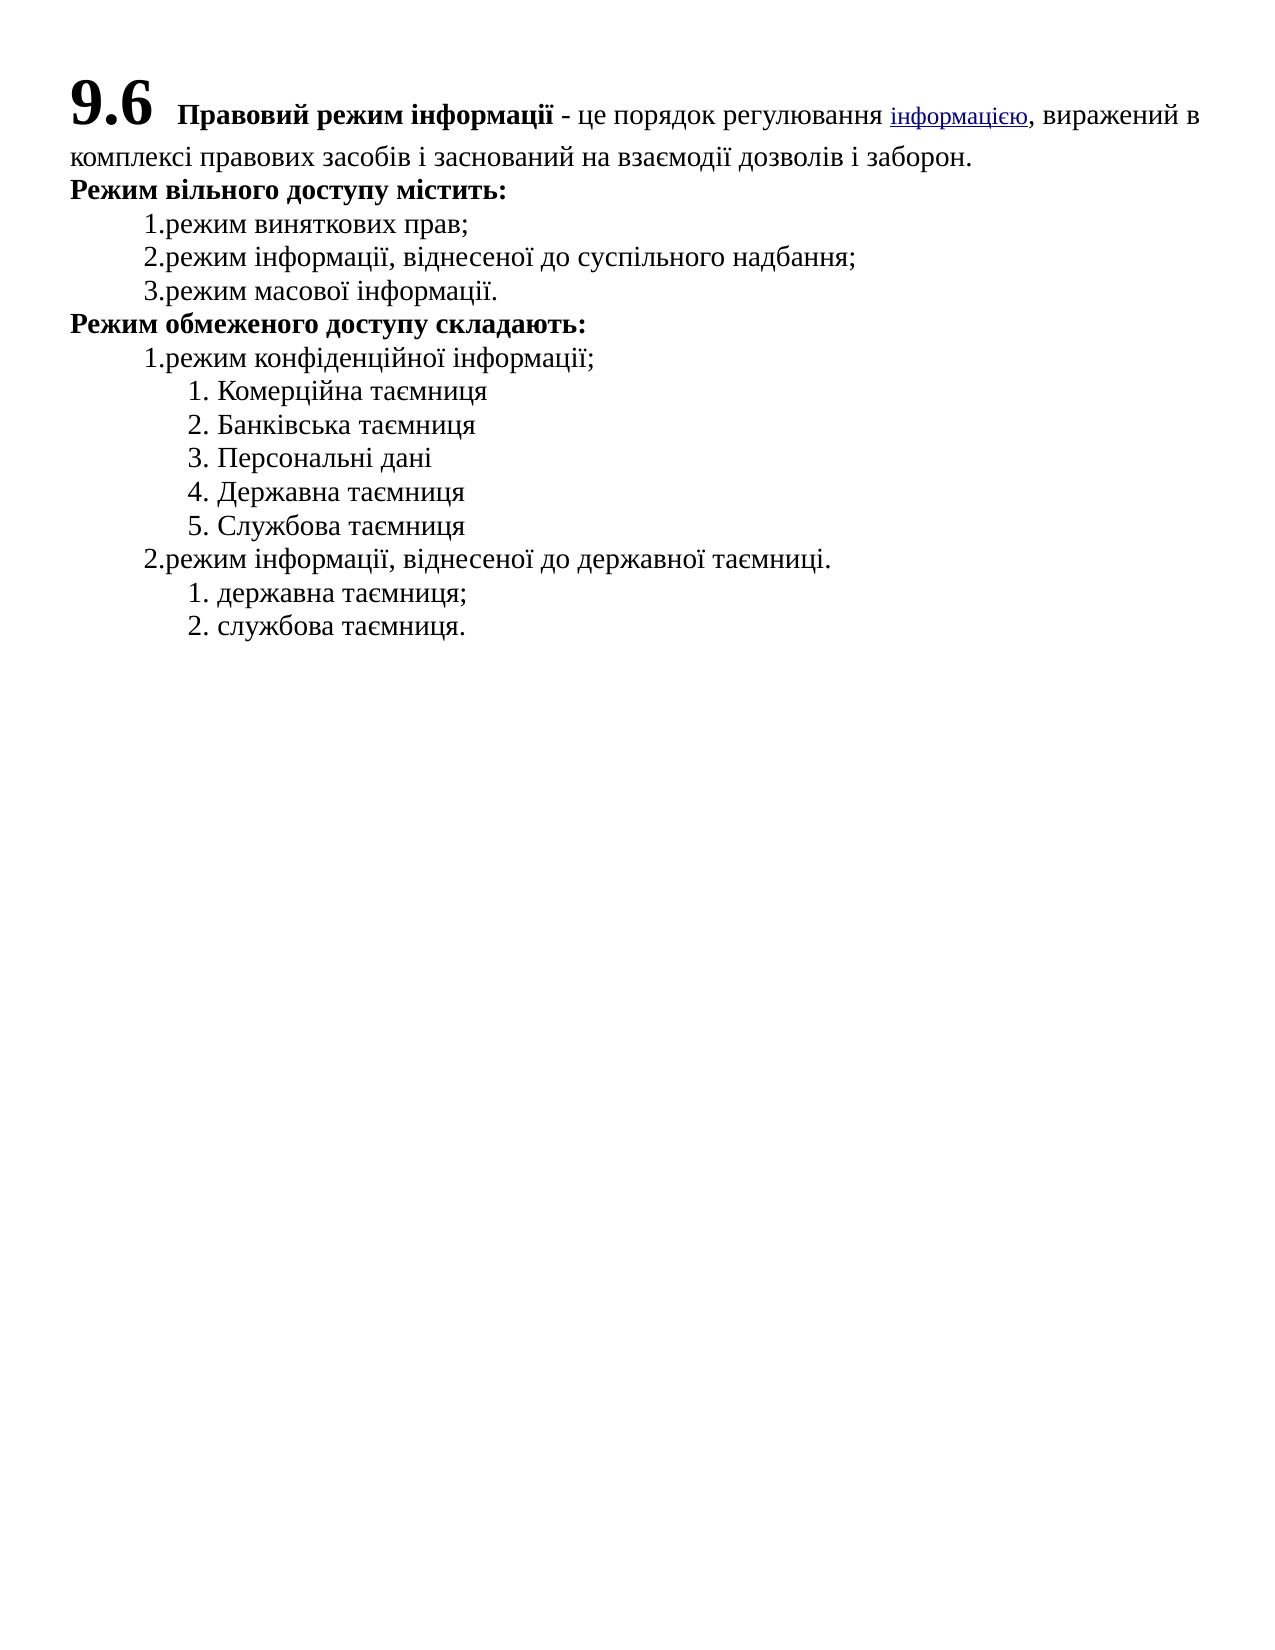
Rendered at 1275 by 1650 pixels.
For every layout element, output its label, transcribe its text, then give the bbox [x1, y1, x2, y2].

list Персональні дані [187, 441, 1212, 474]
text 9.6 Правовий режим інформації - це порядок регулювання інформацією, виражений в комплексі правових засобів і заснований на взаємодії дозволів і заборон. [70, 62, 1212, 172]
list режим інформації, віднесеної до державної таємниці. [70, 541, 1212, 575]
list державна таємниця; [187, 575, 1212, 608]
list Службова таємниця [187, 508, 1212, 541]
list Державна таємниця [187, 474, 1212, 508]
list режим інформації, віднесеної до суспільного надбання; [70, 239, 1212, 273]
text Режим вільного доступу містить: [70, 172, 1212, 206]
text Режим обмеженого доступу складають: [70, 306, 1212, 340]
list Банківська таємниця [187, 407, 1212, 441]
list Комерційна таємниця [187, 373, 1212, 407]
list режим масової інформації. [70, 273, 1212, 306]
list режим конфіденційної інформації; [70, 340, 1212, 373]
list службова таємниця. [187, 608, 1212, 642]
list режим виняткових прав; [70, 206, 1212, 239]
